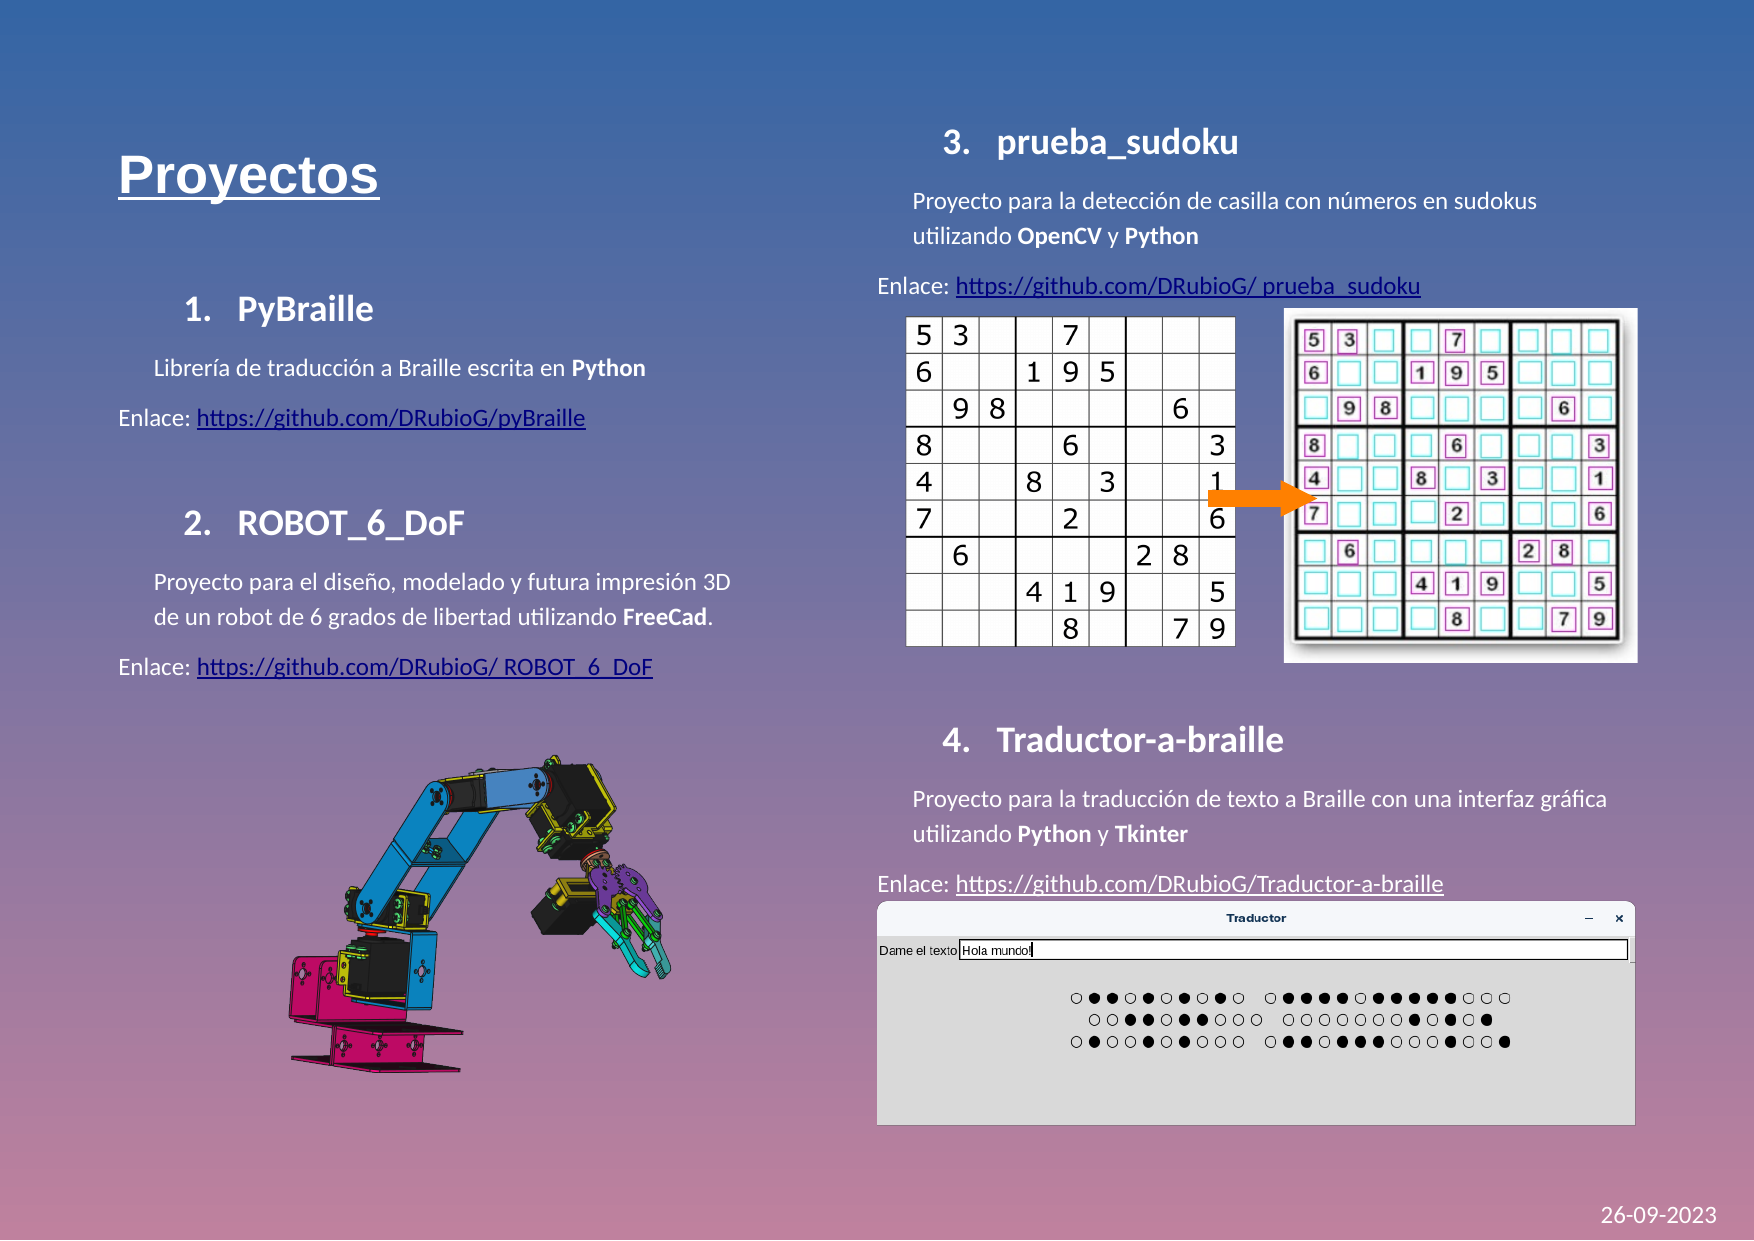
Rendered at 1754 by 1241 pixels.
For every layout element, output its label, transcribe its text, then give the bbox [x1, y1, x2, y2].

text Proyecto para el diseño, modelado y futura impresión 3D de un robot de 6 grados de libertad utilizando FreeCad. [153, 567, 753, 632]
text 2. ROBOT_6_DoF [118, 499, 877, 545]
text Enlace: https://github.com/DRubioG/ ROBOT_6_DoF [118, 651, 877, 682]
picture [219, 717, 716, 1090]
text Enlace: https://github.com/DRubioG/ prueba_sudoku [877, 270, 1636, 301]
text 4. Traductor-a-braille [877, 716, 1636, 762]
picture [1283, 308, 1638, 663]
text 3. prueba_sudoku [877, 118, 1636, 164]
picture [905, 316, 1236, 647]
text 1. PyBraille [118, 285, 877, 331]
text Proyecto para la traducción de texto a Braille con una interfaz gráfica utilizando Python y Tkinter [912, 783, 1636, 849]
text Enlace: https://github.com/DRubioG/pyBraille [118, 402, 877, 433]
picture [877, 900, 1636, 1126]
text Enlace: https://github.com/DRubioG/Traductor-a-braille [877, 868, 1636, 899]
text Librería de traducción a Braille escrita en Python [153, 352, 877, 383]
text Proyecto para la detección de casilla con números en sudokus utilizando OpenCV y Python [912, 185, 1636, 251]
subtitle Proyectos [118, 143, 877, 205]
